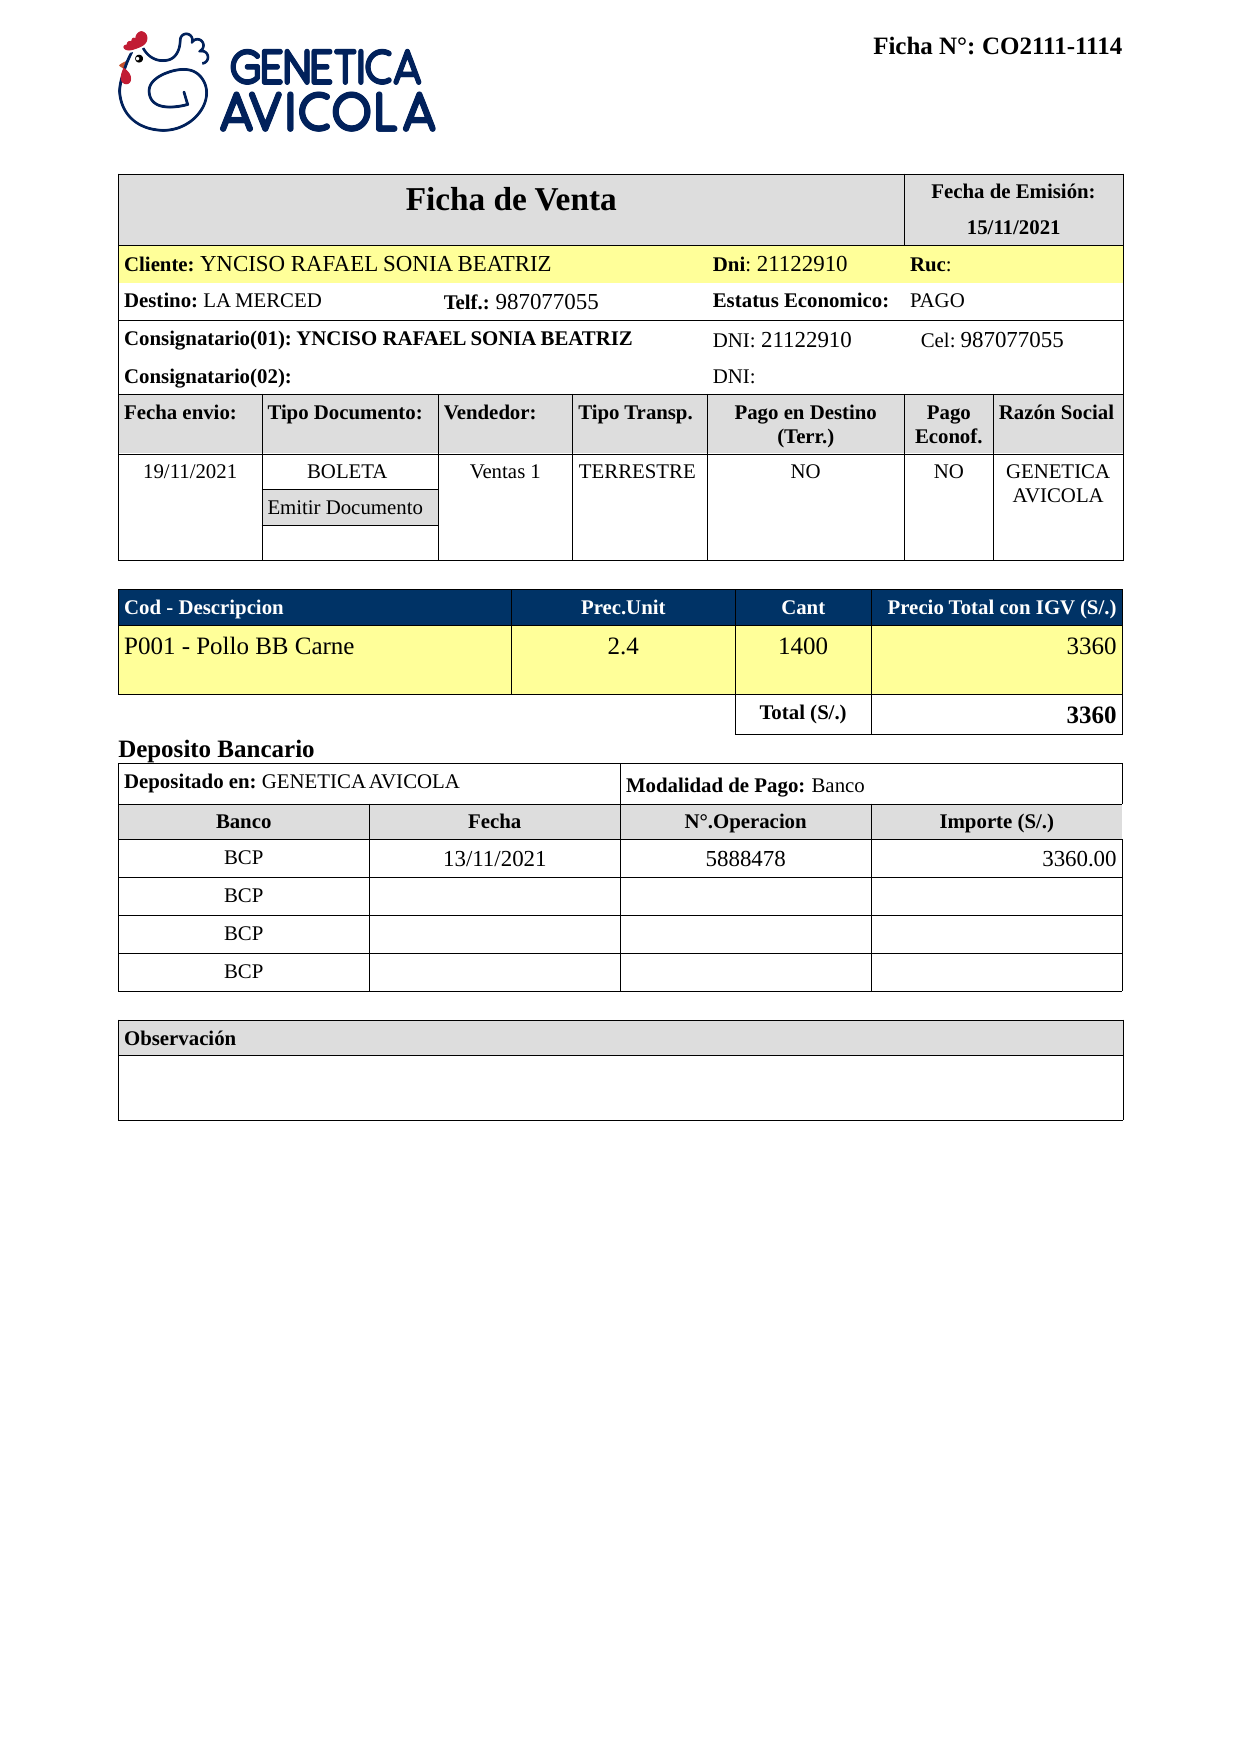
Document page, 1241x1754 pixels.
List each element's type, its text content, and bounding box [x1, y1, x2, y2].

table_cell 5888478 [621, 840, 871, 877]
table_cell N°.Operacion [621, 805, 871, 839]
picture [118, 31, 436, 132]
table_cell [370, 878, 620, 915]
table_cell 3360 [872, 695, 1122, 734]
table_cell [621, 916, 871, 953]
table_cell Dni: 21122910 [707, 246, 904, 283]
table_header Prec.Unit [512, 590, 735, 625]
table_cell 3360.00 [872, 840, 1122, 877]
table_cell 13/11/2021 [370, 840, 620, 877]
table_cell Pago en Destino (Terr.) [708, 395, 904, 453]
table_cell Fecha envio: [119, 395, 262, 453]
table_cell 15/11/2021 [905, 209, 1123, 245]
table_cell Razón Social [994, 395, 1123, 453]
table_cell 2.4 [512, 626, 735, 694]
table_cell Destino: LA MERCED [119, 283, 438, 320]
table_cell P001 - Pollo BB Carne [119, 626, 511, 694]
table_cell BCP [119, 916, 369, 953]
table_cell Ventas 1 [439, 455, 572, 560]
table_cell Ruc: [904, 246, 1123, 283]
table_cell Consignatario(01): YNCISO RAFAEL SONIA BEATRIZ [119, 321, 707, 358]
table_cell Banco [119, 805, 369, 839]
table_cell 1400 [736, 626, 871, 694]
table_header Precio Total con IGV (S/.) [872, 590, 1122, 625]
table_cell [511, 695, 735, 734]
table_cell DNI: [707, 358, 1123, 394]
text Deposito Bancario [118, 734, 1122, 763]
table_cell DNI: 21122910 [707, 321, 915, 358]
table_cell Telf.: 987077055 [438, 283, 707, 320]
table_cell Emitir Documento [263, 490, 438, 525]
table_cell [872, 878, 1122, 915]
table_cell [370, 954, 620, 991]
table_header Cant [736, 590, 871, 625]
table_header Observación [119, 1021, 1123, 1055]
table_cell Total (S/.) [736, 695, 871, 734]
table_cell Importe (S/.) [872, 805, 1122, 839]
table_cell [621, 878, 871, 915]
table_cell 3360 [872, 626, 1122, 694]
table_cell Estatus Economico: [707, 283, 904, 320]
table_cell Cel: 987077055 [915, 321, 1123, 358]
table_cell [872, 954, 1122, 991]
table_cell BCP [119, 954, 369, 991]
table_cell NO [905, 455, 993, 560]
table_header Fecha de Emisión: [905, 175, 1123, 209]
table_header Depositado en: GENETICA AVICOLA [119, 764, 620, 803]
table_cell NO [708, 455, 904, 560]
table_header Cod - Descripcion [119, 590, 511, 625]
table_cell [872, 916, 1122, 953]
table_cell Vendedor: [439, 395, 572, 453]
table_cell Cliente: YNCISO RAFAEL SONIA BEATRIZ [119, 246, 707, 283]
table_cell Consignatario(02): [119, 358, 707, 394]
table_cell [621, 954, 871, 991]
table_cell BCP [119, 840, 369, 877]
table_cell TERRESTRE [573, 455, 707, 560]
table_cell Pago Econof. [905, 395, 993, 453]
table_cell [118, 695, 511, 734]
table_cell Tipo Documento: [263, 395, 438, 453]
table_cell Fecha [370, 805, 620, 839]
table_cell GENETICA AVICOLA [994, 455, 1123, 560]
table_header Ficha de Venta [119, 175, 904, 245]
table_header Modalidad de Pago: Banco [621, 764, 1122, 803]
table_cell Tipo Transp. [573, 395, 707, 453]
table_cell 19/11/2021 [119, 455, 262, 560]
table_cell [119, 1056, 1123, 1119]
table_cell BCP [119, 878, 369, 915]
table_cell [263, 526, 438, 560]
table_cell PAGO [904, 283, 1123, 320]
table_cell BOLETA [263, 455, 438, 489]
table_cell [370, 916, 620, 953]
